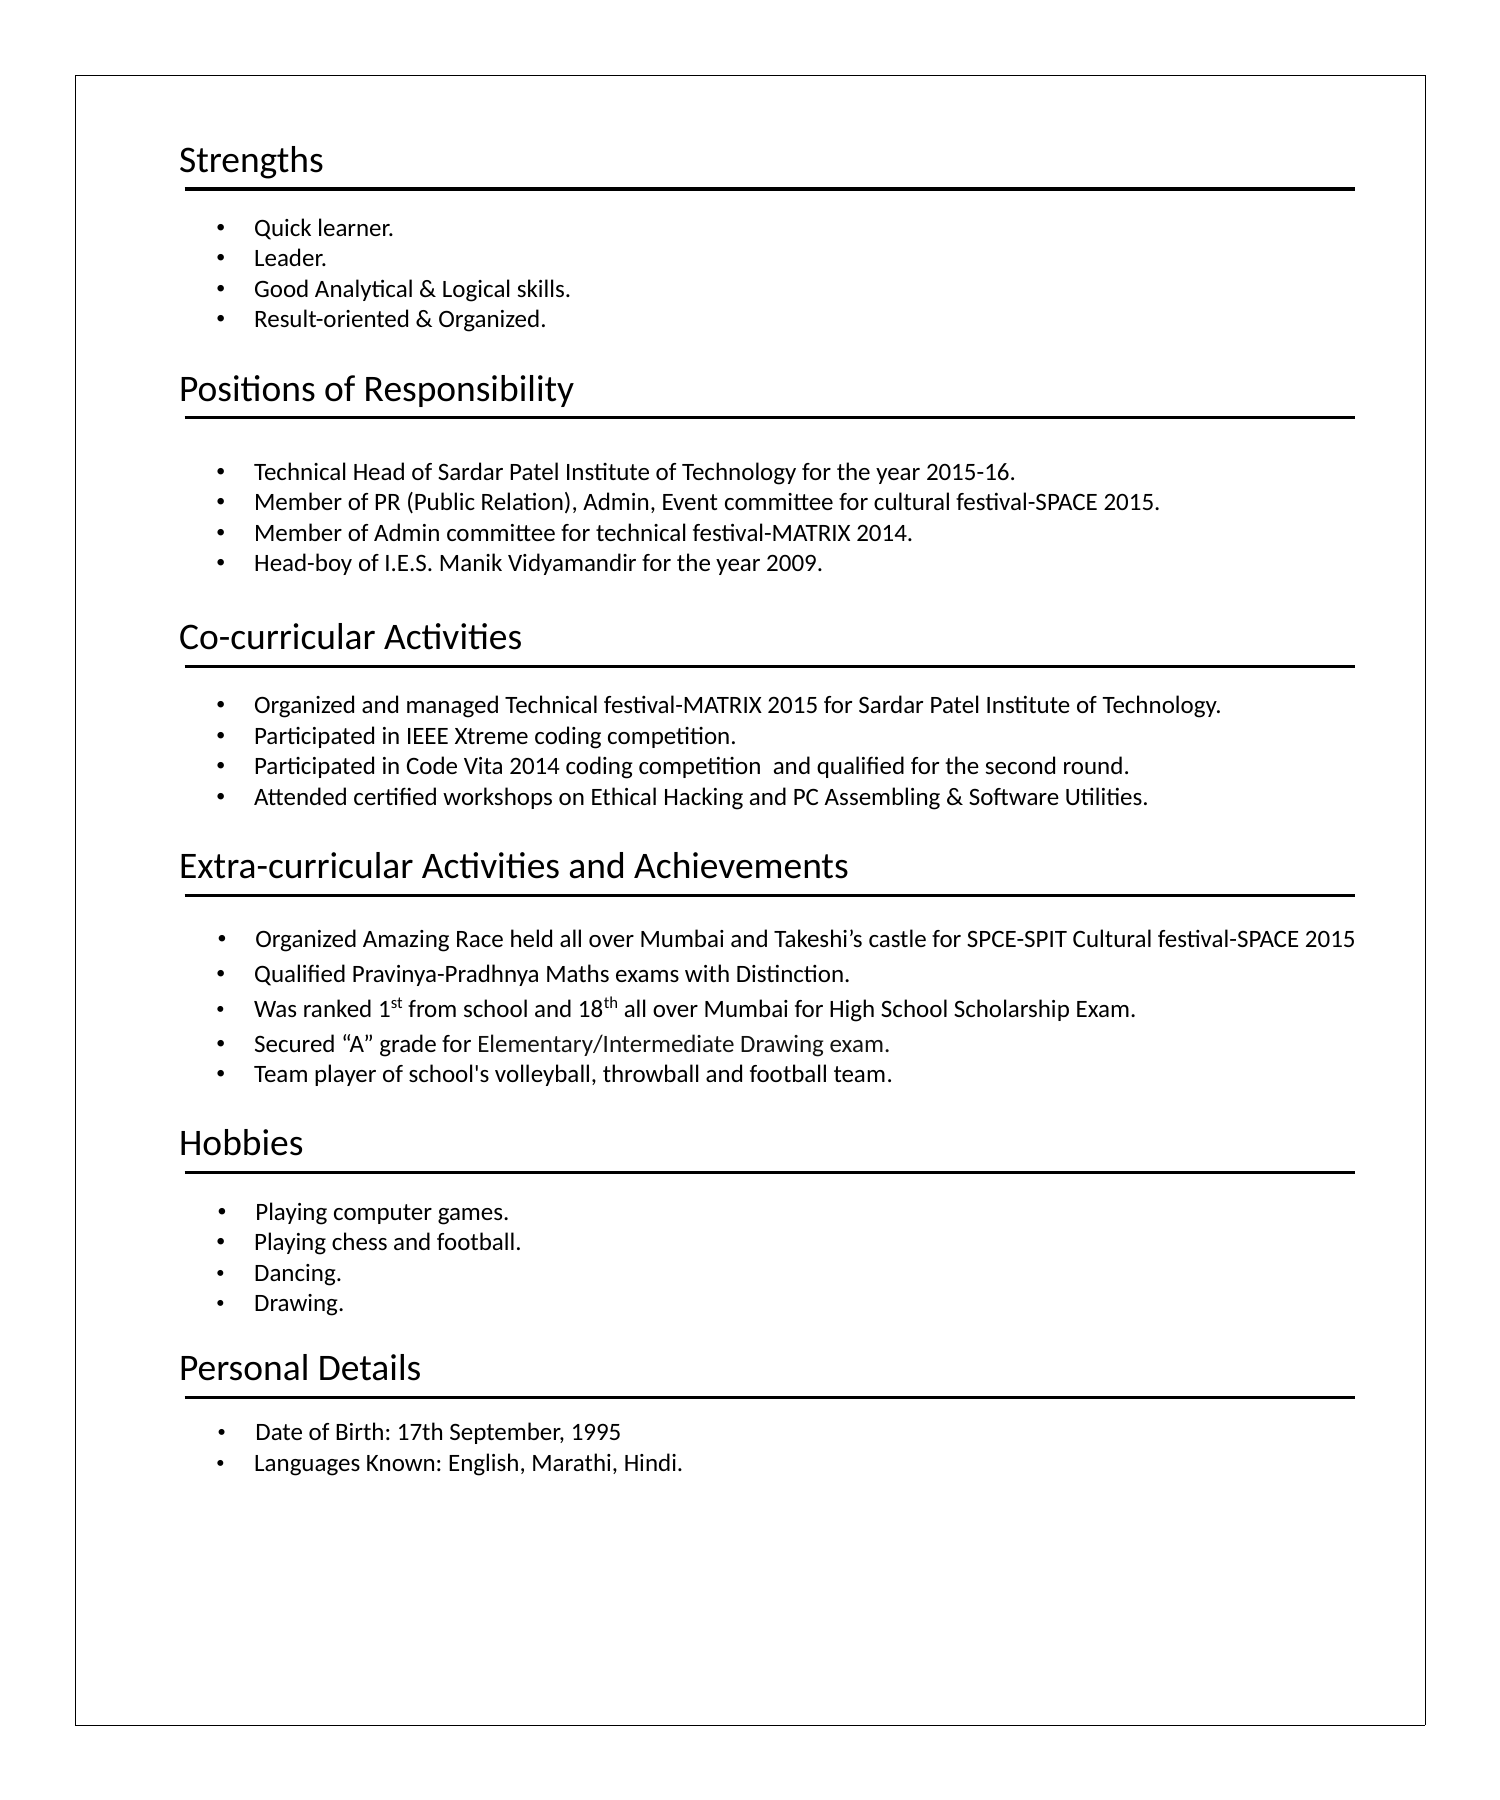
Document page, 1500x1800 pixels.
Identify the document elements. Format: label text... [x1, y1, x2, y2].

list Participated in IEEE Xtreme coding competition. [216, 720, 1395, 750]
text Extra-curricular Activities and Achievements [105, 842, 1395, 888]
list Was ranked 1st from school and 18th all over Mumbai for High School Scholarship Exam. [216, 993, 1395, 1023]
list Leader. [216, 242, 1395, 273]
text Strengths [105, 136, 1395, 181]
list Head-boy of I.E.S. Manik Vidyamandir for the year 2009. [216, 547, 1395, 578]
list Dancing. [216, 1257, 1395, 1287]
list Organized Amazing Race held all over Mumbai and Takeshi’s castle for SPCE-SPIT Cultural festival-SPACE 2015 [218, 923, 1395, 953]
list Playing chess and football. [216, 1226, 1395, 1257]
list Quick learner. [216, 212, 1395, 242]
list Technical Head of Sardar Patel Institute of Technology for the year 2015-16. [216, 456, 1395, 486]
list Result-oriented & Organized. [216, 303, 1395, 334]
list Participated in Code Vita 2014 coding competition and qualified for the second round. [216, 750, 1395, 781]
list Member of Admin committee for technical festival-MATRIX 2014. [216, 517, 1395, 547]
list Date of Birth: 17th September, 1995 [218, 1416, 1395, 1447]
text Co-curricular Activities [105, 613, 1395, 659]
text Positions of Responsibility [105, 364, 1395, 410]
text Personal Details [105, 1344, 1395, 1390]
list Good Analytical & Logical skills. [216, 273, 1395, 303]
list Qualified Pravinya-Pradhnya Maths exams with Distinction. [216, 958, 1395, 988]
list Attended certified workshops on Ethical Hacking and PC Assembling & Software Utilities. [216, 781, 1395, 811]
list Languages Known: English, Marathi, Hindi. [216, 1447, 1395, 1477]
list Organized and managed Technical festival-MATRIX 2015 for Sardar Patel Institute of Technology. [216, 689, 1395, 720]
list Team player of school's volleyball, throwball and football team. [216, 1058, 1395, 1089]
list Secured “A” grade for Elementary/Intermediate Drawing exam. [216, 1028, 1395, 1058]
text Hobbies [105, 1119, 1395, 1165]
list Playing computer games. [218, 1196, 1395, 1226]
list Drawing. [216, 1287, 1395, 1318]
list Member of PR (Public Relation), Admin, Event committee for cultural festival-SPACE 2015. [216, 486, 1395, 517]
